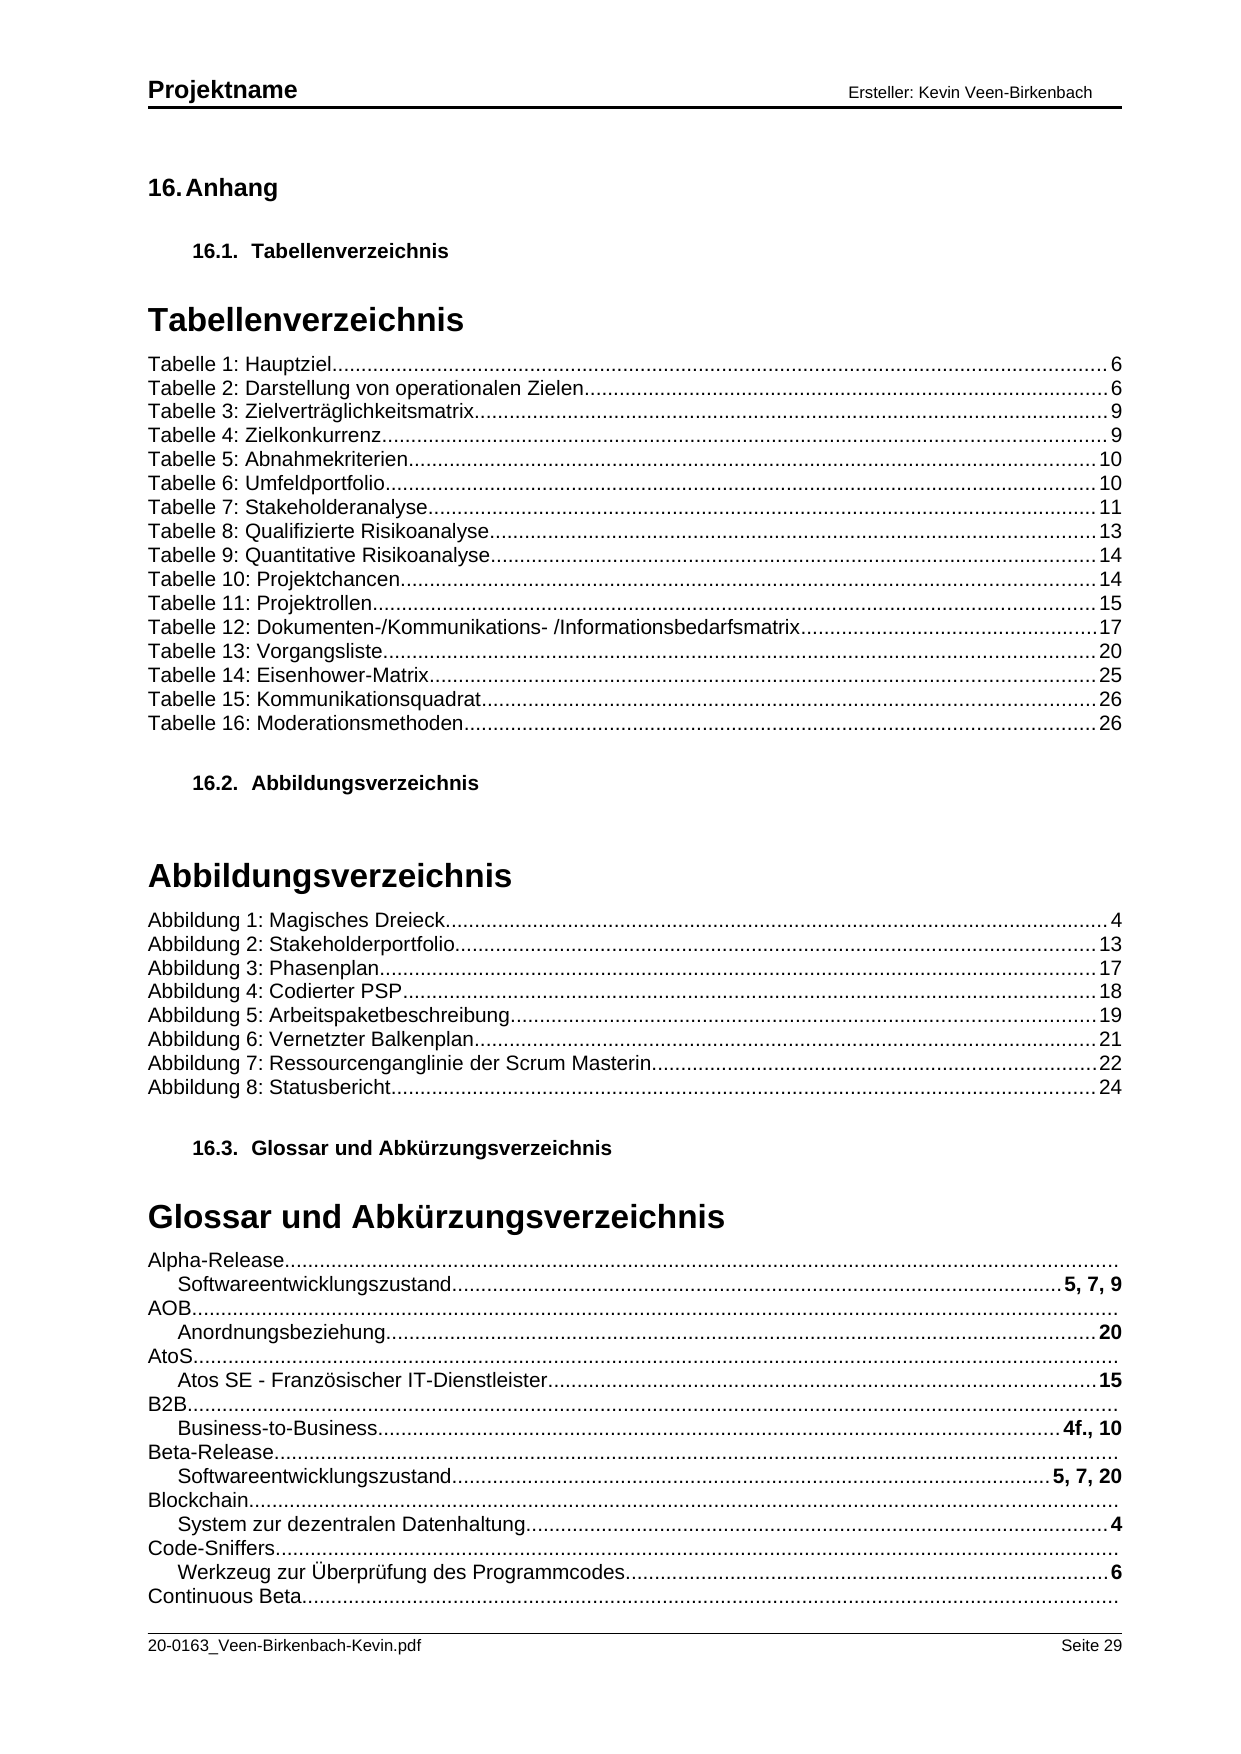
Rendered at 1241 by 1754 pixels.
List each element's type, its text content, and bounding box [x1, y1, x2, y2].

text Abbildung 6: Vernetzter Balkenplan 21 [148, 1027, 1122, 1051]
text Tabelle 15: Kommunikationsquadrat 26 [148, 687, 1122, 711]
text AOB [148, 1296, 1122, 1320]
text Tabelle 13: Vorgangsliste 20 [148, 639, 1122, 663]
text B2B [148, 1392, 1122, 1416]
text Beta-Release [148, 1440, 1122, 1464]
text Tabelle 4: Zielkonkurrenz 9 [148, 423, 1122, 447]
text Tabelle 14: Eisenhower-Matrix 25 [148, 663, 1122, 687]
text Tabelle 2: Darstellung von operationalen Zielen 6 [148, 375, 1122, 399]
text Tabelle 16: Moderationsmethoden 26 [148, 711, 1122, 735]
text Tabelle 3: Zielverträglichkeitsmatrix 9 [148, 399, 1122, 423]
subtitle Anhang [148, 173, 1122, 201]
text Tabelle 7: Stakeholderanalyse 11 [148, 495, 1122, 519]
text Business-to-Business 4f., 10 [177, 1416, 1122, 1440]
text Tabelle 1: Hauptziel 6 [148, 351, 1122, 375]
text Softwareentwicklungszustand 5, 7, 9 [177, 1272, 1122, 1296]
text Atos SE - Französischer IT-Dienstleister 15 [177, 1368, 1122, 1392]
subtitle Glossar und Abkürzungsverzeichnis [148, 1197, 1122, 1236]
text Tabelle 10: Projektchancen 14 [148, 567, 1122, 591]
text Werkzeug zur Überprüfung des Programmcodes 6 [177, 1559, 1122, 1583]
text System zur dezentralen Datenhaltung 4 [177, 1512, 1122, 1536]
text Abbildung 7: Ressourcenganglinie der Scrum Masterin 22 [148, 1051, 1122, 1075]
text Tabelle 5: Abnahmekriterien 10 [148, 447, 1122, 471]
text Tabelle 9: Quantitative Risikoanalyse 14 [148, 543, 1122, 567]
subtitle Abbildungsverzeichnis [192, 771, 1122, 795]
text Tabelle 12: Dokumenten-/Kommunikations- /Informationsbedarfsmatrix 17 [148, 615, 1122, 639]
text Abbildung 5: Arbeitspaketbeschreibung 19 [148, 1003, 1122, 1027]
subtitle Tabellenverzeichnis [148, 300, 1122, 339]
subtitle Tabellenverzeichnis [192, 239, 1122, 263]
text Tabelle 6: Umfeldportfolio 10 [148, 471, 1122, 495]
text Alpha-Release [148, 1248, 1122, 1272]
text AtoS [148, 1344, 1122, 1368]
text Tabelle 8: Qualifizierte Risikoanalyse 13 [148, 519, 1122, 543]
subtitle Abbildungsverzeichnis [148, 857, 1122, 895]
text Abbildung 8: Statusbericht 24 [148, 1075, 1122, 1099]
text Tabelle 11: Projektrollen 15 [148, 591, 1122, 615]
subtitle Glossar und Abkürzungsverzeichnis [192, 1136, 1122, 1159]
text Abbildung 1: Magisches Dreieck 4 [148, 907, 1122, 931]
text Blockchain [148, 1488, 1122, 1512]
text Abbildung 3: Phasenplan 17 [148, 955, 1122, 979]
text Softwareentwicklungszustand 5, 7, 20 [177, 1464, 1122, 1488]
text Anordnungsbeziehung 20 [177, 1320, 1122, 1344]
text Abbildung 2: Stakeholderportfolio 13 [148, 931, 1122, 955]
text Continuous Beta [148, 1583, 1122, 1607]
text Code-Sniffers [148, 1536, 1122, 1559]
text Abbildung 4: Codierter PSP 18 [148, 979, 1122, 1003]
